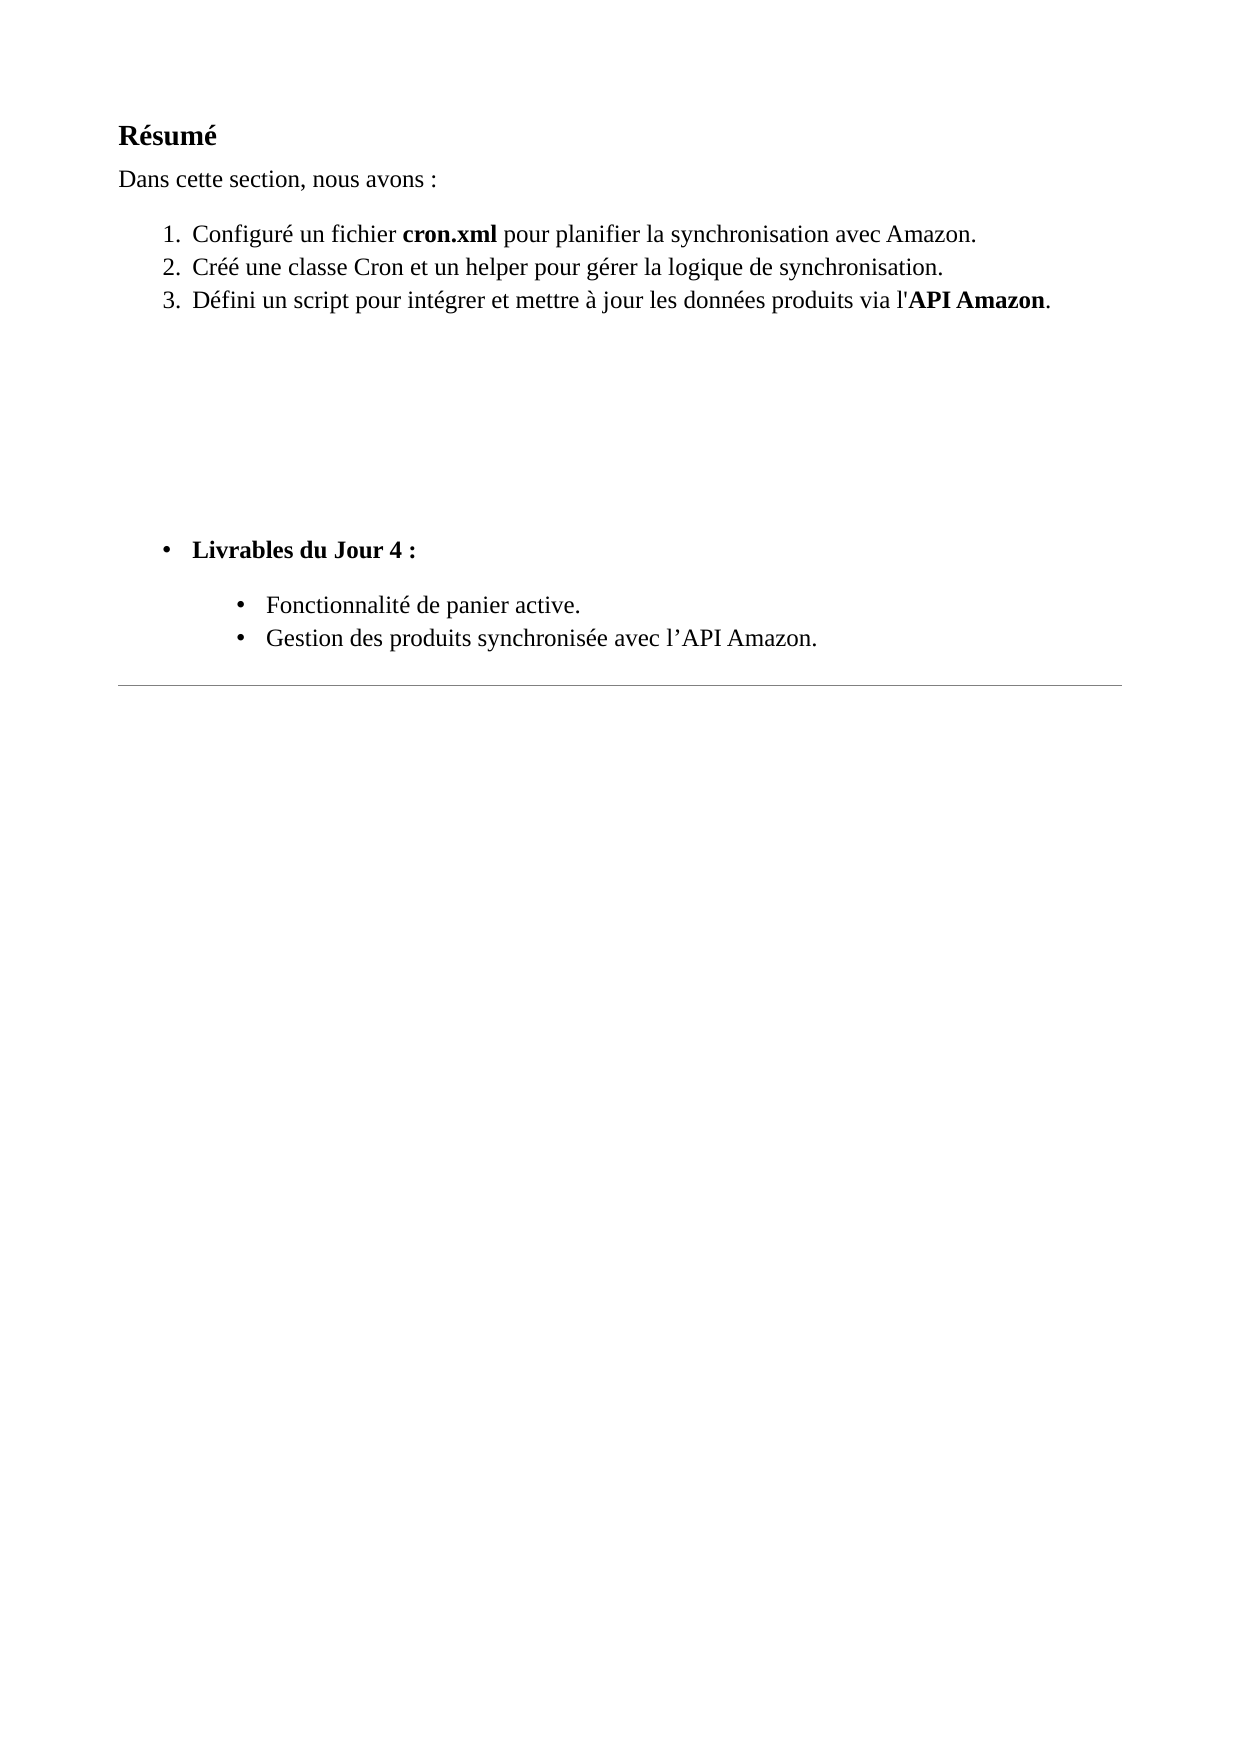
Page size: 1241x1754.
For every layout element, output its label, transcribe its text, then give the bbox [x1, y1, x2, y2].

list Configuré un fichier cron.xml pour planifier la synchronisation avec Amazon. [162, 219, 1122, 248]
list Créé une classe Cron et un helper pour gérer la logique de synchronisation. [162, 252, 1122, 281]
list Gestion des produits synchronisée avec l’API Amazon. [236, 623, 1122, 652]
list Livrables du Jour 4 : [162, 535, 1122, 564]
list Défini un script pour intégrer et mettre à jour les données produits via l'API Amazon. [162, 285, 1122, 314]
subtitle Résumé [118, 118, 1122, 152]
list Fonctionnalité de panier active. [236, 590, 1122, 619]
text Dans cette section, nous avons : [118, 164, 1122, 193]
